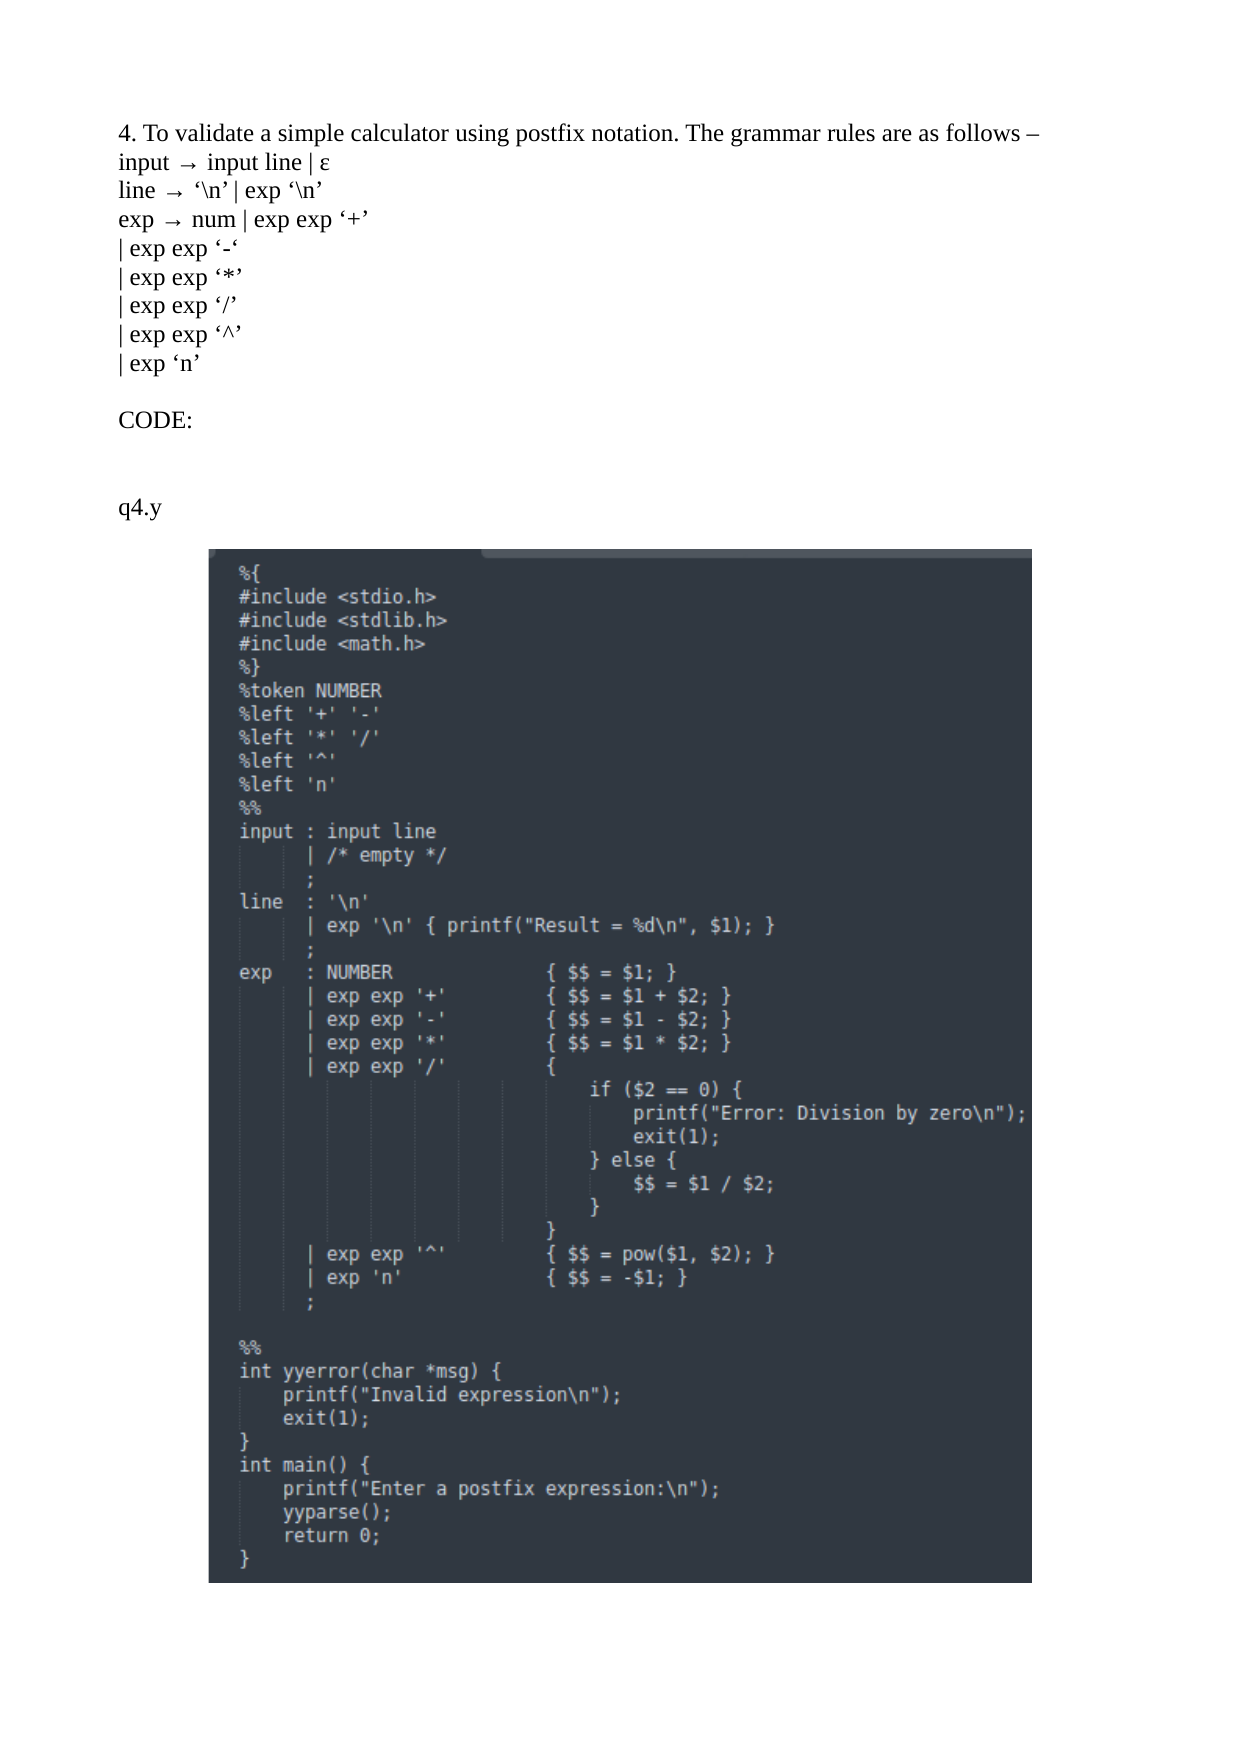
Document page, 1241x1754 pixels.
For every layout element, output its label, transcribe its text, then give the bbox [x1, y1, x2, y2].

text | exp exp ‘-‘ [118, 233, 1122, 262]
text | exp exp ‘^’ [118, 319, 1122, 348]
text q4.y [118, 492, 1122, 521]
text CODE: [118, 406, 1122, 434]
picture [208, 549, 1032, 1583]
text line → ‘\n’ | exp ‘\n’ [118, 176, 1122, 204]
text 4. To validate a simple calculator using postfix notation. The grammar rules are as follows – [118, 118, 1122, 147]
text | exp exp ‘/’ [118, 291, 1122, 319]
text input → input line | ε [118, 147, 1122, 176]
text | exp exp ‘*’ [118, 262, 1122, 291]
text | exp ‘n’ [118, 348, 1122, 377]
text exp → num | exp exp ‘+’ [118, 204, 1122, 233]
